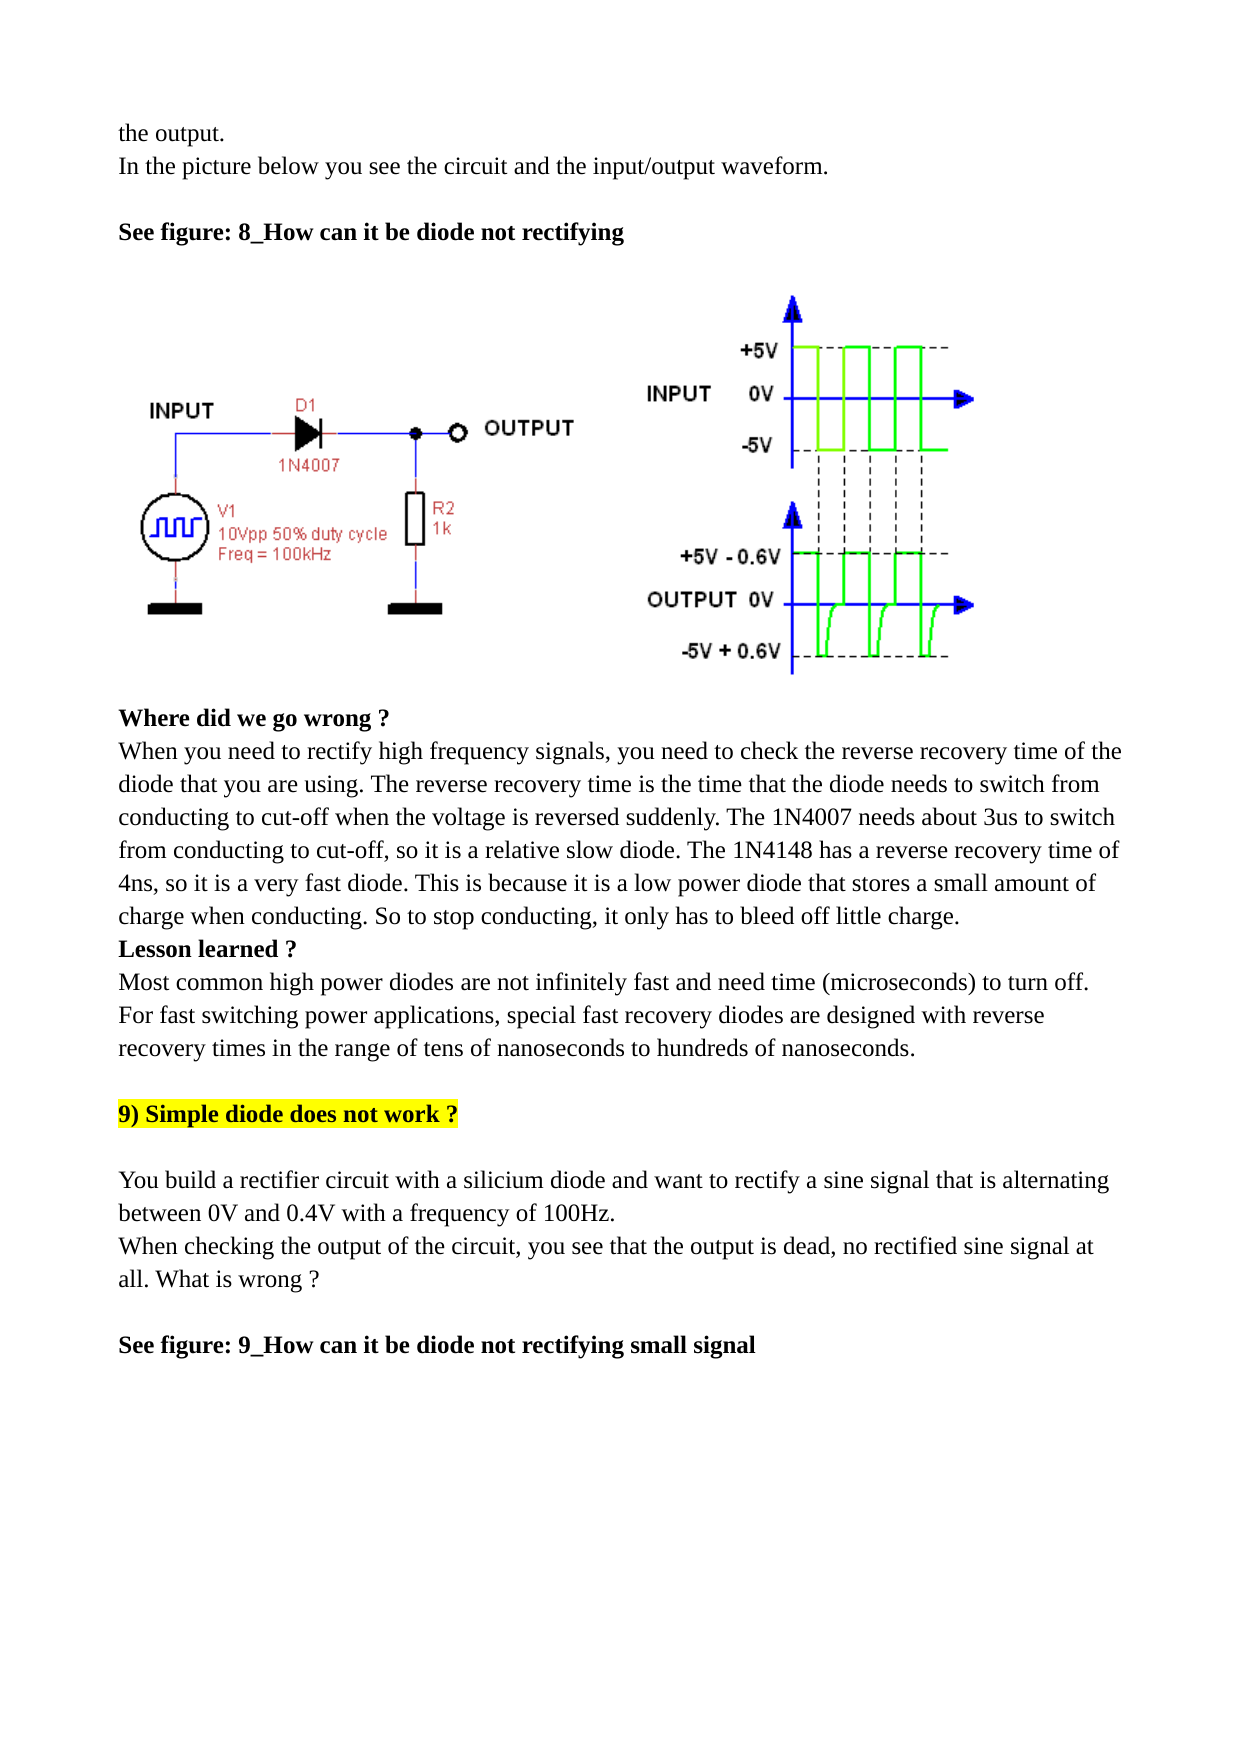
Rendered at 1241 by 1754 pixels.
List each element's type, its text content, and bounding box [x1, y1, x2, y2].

text the output. In the picture below you see the circuit and the input/output waveform. See figure: 8_How can it be diode not rectifying Where did we go wrong ? When you need to rectify high frequency signals, you need to check the reverse recovery time of the diode that you are using. The reverse recovery time is the time that the diode needs to switch from conducting to cut-off when the voltage is reversed suddenly. The 1N4007 needs about 3us to switch from conducting to cut-off, so it is a relative slow diode. The 1N4148 has a reverse recovery time of 4ns, so it is a very fast diode. This is because it is a low power diode that stores a small amount of charge when conducting. So to stop conducting, it only has to bleed off little charge. Lesson learned ? Most common high power diodes are not infinitely fast and need time (microseconds) to turn off. For fast switching power applications, special fast recovery diodes are designed with reverse recovery times in the range of tens of nanoseconds to hundreds of nanoseconds. 9) Simple diode does not work ? You build a rectifier circuit with a silicium diode and want to rectify a sine signal that is alternating between 0V and 0.4V with a frequency of 100Hz. When checking the output of the circuit, you see that the output is dead, no rectified sine signal at all. What is wrong ? See figure: 9_How can it be diode not rectifying small signal [118, 118, 1122, 1359]
picture [118, 250, 1014, 699]
